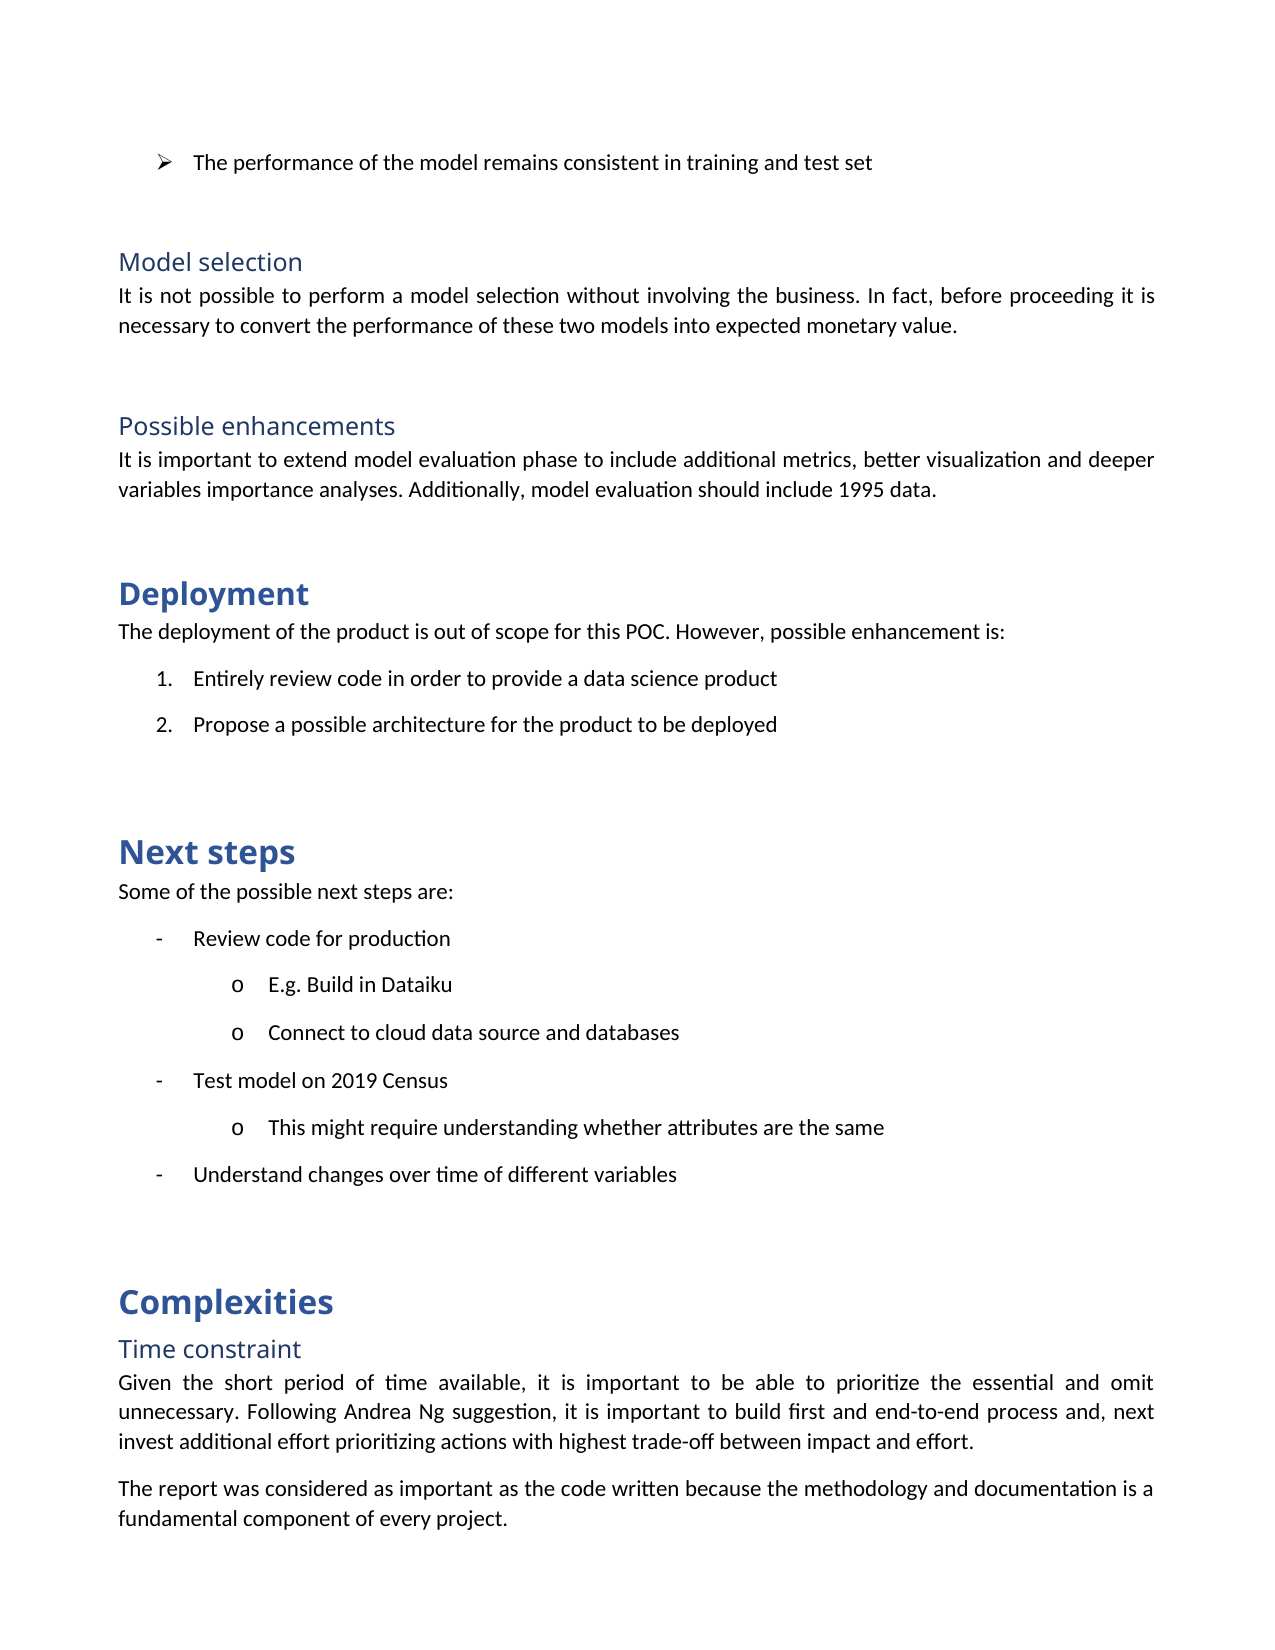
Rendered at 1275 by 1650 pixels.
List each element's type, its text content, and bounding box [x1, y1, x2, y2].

subtitle Model selection [118, 245, 1157, 279]
list Entirely review code in order to provide a data science product [156, 664, 1157, 692]
text The deployment of the product is out of scope for this POC. However, possible enhancement is: [118, 617, 1157, 646]
list Understand changes over time of different variables [156, 1160, 1157, 1188]
text Given the short period of time available, it is important to be able to prioritize the essential and omit unnecessary. Following Andrea Ng suggestion, it is important to build first and end-to-end process and, next invest additional effort prioritizing actions with highest trade-off between impact and effort. [118, 1368, 1157, 1455]
subtitle Next steps [118, 829, 1157, 874]
list Test model on 2019 Census [156, 1066, 1157, 1094]
text It is important to extend model evaluation phase to include additional metrics, better visualization and deeper variables importance analyses. Additionally, model evaluation should include 1995 data. [118, 445, 1157, 503]
text Some of the possible next steps are: [118, 877, 1157, 905]
list Propose a possible architecture for the product to be deployed [156, 711, 1157, 739]
list Review code for production [156, 924, 1157, 952]
list The performance of the model remains consistent in training and test set [156, 148, 1157, 176]
subtitle Time constraint [118, 1331, 1157, 1365]
list E.g. Build in Dataiku [231, 970, 1157, 999]
subtitle Possible enhancements [118, 408, 1157, 442]
text The report was considered as important as the code written because the methodology and documentation is a fundamental component of every project. [118, 1474, 1157, 1532]
subtitle Deployment [118, 572, 1157, 614]
list This might require understanding whether attributes are the same [231, 1113, 1157, 1142]
subtitle Complexities [118, 1278, 1157, 1324]
list Connect to cloud data source and databases [231, 1018, 1157, 1047]
text It is not possible to perform a model selection without involving the business. In fact, before proceeding it is necessary to convert the performance of these two models into expected monetary value. [118, 281, 1157, 339]
